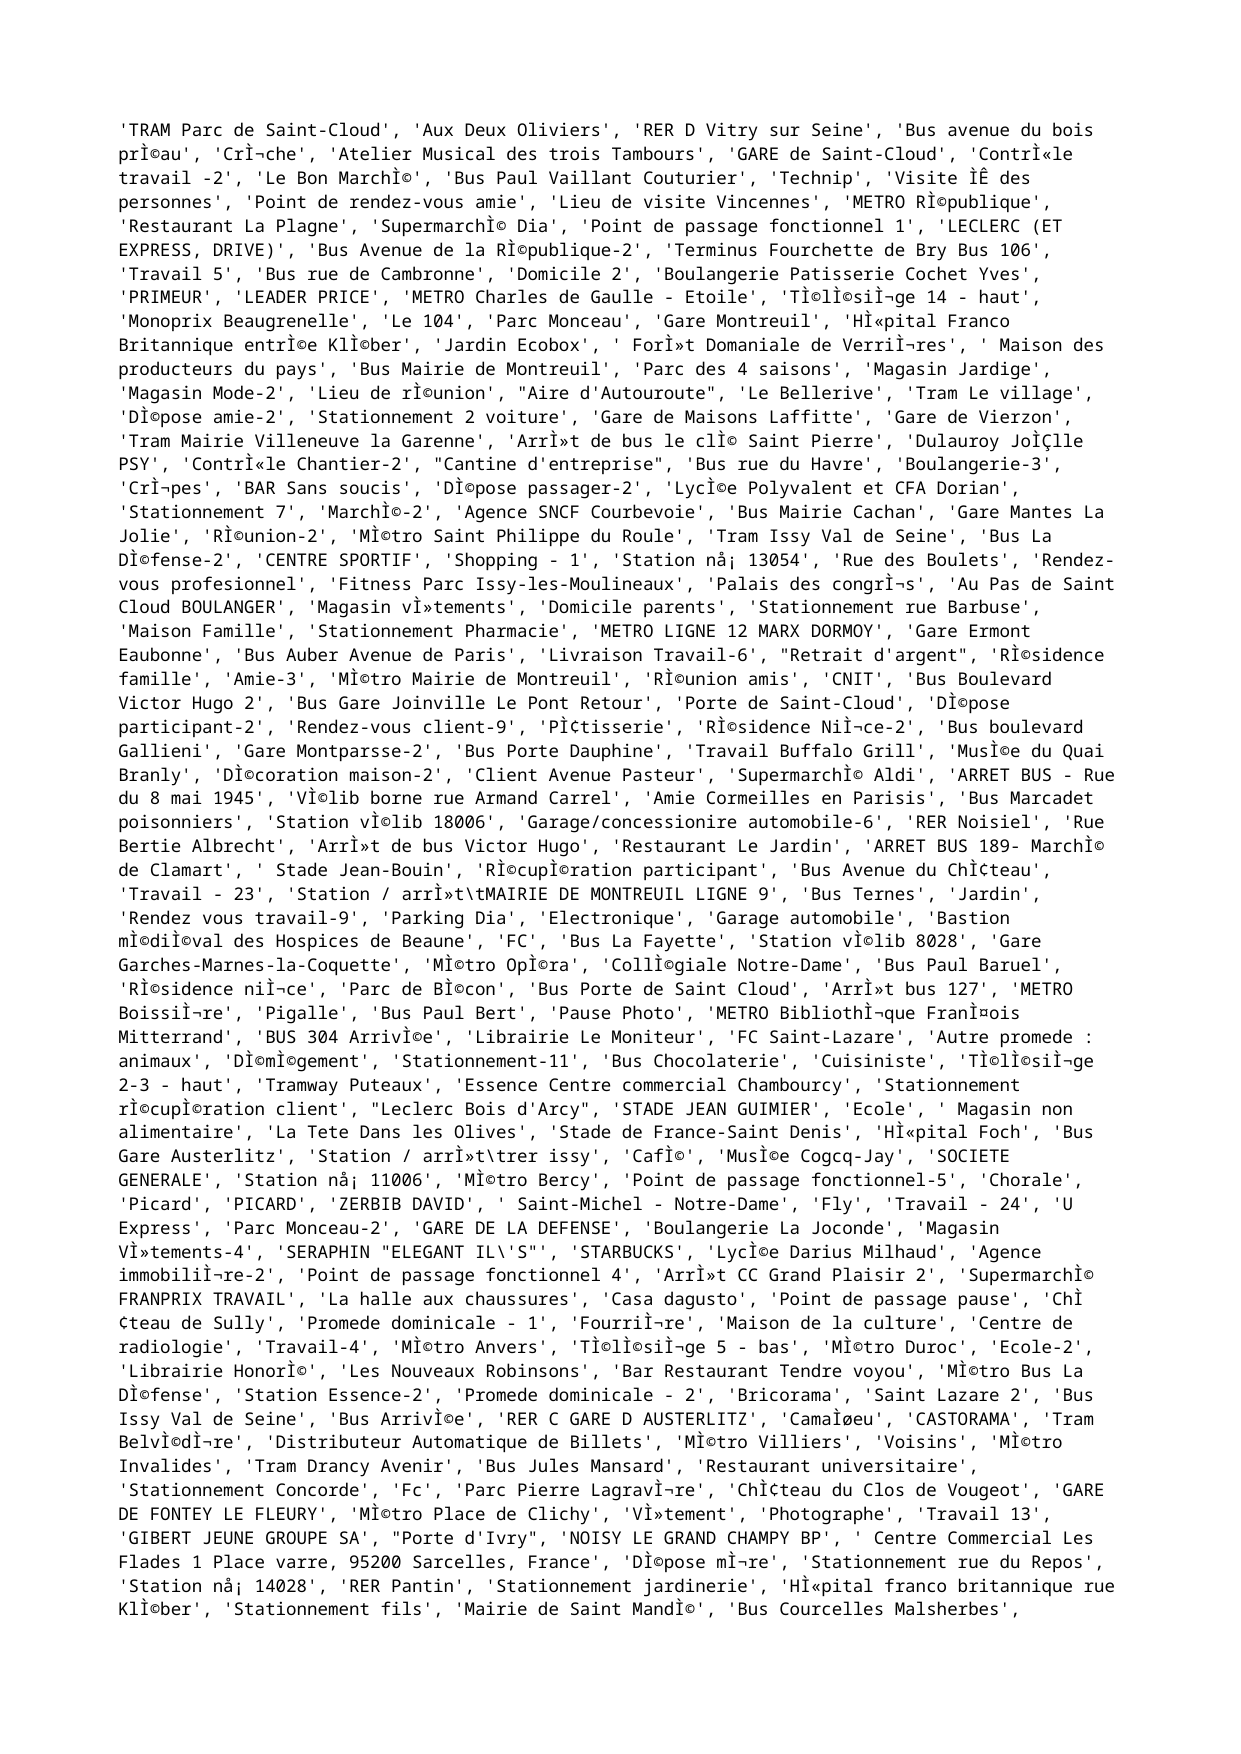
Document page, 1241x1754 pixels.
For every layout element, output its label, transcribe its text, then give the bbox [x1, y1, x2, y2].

text 'TRAM Parc de Saint-Cloud', 'Aux Deux Oliviers', 'RER D Vitry sur Seine', 'Bus avenue du bois prÌ©au', 'CrÌ¬che', 'Atelier Musical des trois Tambours', 'GARE de Saint-Cloud', 'ContrÌ«le travail -2', 'Le Bon MarchÌ©', 'Bus Paul Vaillant Couturier', 'Technip', 'Visite ÌÊ des personnes', 'Point de rendez-vous amie', 'Lieu de visite Vincennes', 'METRO RÌ©publique', 'Restaurant La Plagne', 'SupermarchÌ© Dia', 'Point de passage fonctionnel 1', 'LECLERC (ET EXPRESS, DRIVE)', 'Bus Avenue de la RÌ©publique-2', 'Terminus Fourchette de Bry Bus 106', 'Travail 5', 'Bus rue de Cambronne', 'Domicile 2', 'Boulangerie Patisserie Cochet Yves', 'PRIMEUR', 'LEADER PRICE', 'METRO Charles de Gaulle - Etoile', 'TÌ©lÌ©siÌ¬ge 14 - haut', 'Monoprix Beaugrenelle', 'Le 104', 'Parc Monceau', 'Gare Montreuil', 'HÌ«pital Franco Britannique entrÌ©e KlÌ©ber', 'Jardin Ecobox', ' ForÌ»t Domaniale de VerriÌ¬res', ' Maison des producteurs du pays', 'Bus Mairie de Montreuil', 'Parc des 4 saisons', 'Magasin Jardige', 'Magasin Mode-2', 'Lieu de rÌ©union', "Aire d'Autouroute", 'Le Bellerive', 'Tram Le village', 'DÌ©pose amie-2', 'Stationnement 2 voiture', 'Gare de Maisons Laffitte', 'Gare de Vierzon', 'Tram Mairie Villeneuve la Garenne', 'ArrÌ»t de bus le clÌ© Saint Pierre', 'Dulauroy JoÌÇlle PSY', 'ContrÌ«le Chantier-2', "Cantine d'entreprise", 'Bus rue du Havre', 'Boulangerie-3', 'CrÌ¬pes', 'BAR Sans soucis', 'DÌ©pose passager-2', 'LycÌ©e Polyvalent et CFA Dorian', 'Stationnement 7', 'MarchÌ©-2', 'Agence SNCF Courbevoie', 'Bus Mairie Cachan', 'Gare Mantes La Jolie', 'RÌ©union-2', 'MÌ©tro Saint Philippe du Roule', 'Tram Issy Val de Seine', 'Bus La DÌ©fense-2', 'CENTRE SPORTIF', 'Shopping - 1', 'Station nå¡ 13054', 'Rue des Boulets', 'Rendez-vous profesionnel', 'Fitness Parc Issy-les-Moulineaux', 'Palais des congrÌ¬s', 'Au Pas de Saint Cloud BOULANGER', 'Magasin vÌ»tements', 'Domicile parents', 'Stationnement rue Barbuse', 'Maison Famille', 'Stationnement Pharmacie', 'METRO LIGNE 12 MARX DORMOY', 'Gare Ermont Eaubonne', 'Bus Auber Avenue de Paris', 'Livraison Travail-6', "Retrait d'argent", 'RÌ©sidence famille', 'Amie-3', 'MÌ©tro Mairie de Montreuil', 'RÌ©union amis', 'CNIT', 'Bus Boulevard Victor Hugo 2', 'Bus Gare Joinville Le Pont Retour', 'Porte de Saint-Cloud', 'DÌ©pose participant-2', 'Rendez-vous client-9', 'PÌ¢tisserie', 'RÌ©sidence NiÌ¬ce-2', 'Bus boulevard Gallieni', 'Gare Montparsse-2', 'Bus Porte Dauphine', 'Travail Buffalo Grill', 'MusÌ©e du Quai Branly', 'DÌ©coration maison-2', 'Client Avenue Pasteur', 'SupermarchÌ© Aldi', 'ARRET BUS - Rue du 8 mai 1945', 'VÌ©lib borne rue Armand Carrel', 'Amie Cormeilles en Parisis', 'Bus Marcadet poisonniers', 'Station vÌ©lib 18006', 'Garage/concessionire automobile-6', 'RER Noisiel', 'Rue Bertie Albrecht', 'ArrÌ»t de bus Victor Hugo', 'Restaurant Le Jardin', 'ARRET BUS 189- MarchÌ© de Clamart', ' Stade Jean-Bouin', 'RÌ©cupÌ©ration participant', 'Bus Avenue du ChÌ¢teau', 'Travail - 23', 'Station / arrÌ»t\tMAIRIE DE MONTREUIL LIGNE 9', 'Bus Ternes', 'Jardin', 'Rendez vous travail-9', 'Parking Dia', 'Electronique', 'Garage automobile', 'Bastion mÌ©diÌ©val des Hospices de Beaune', 'FC', 'Bus La Fayette', 'Station vÌ©lib 8028', 'Gare Garches-Marnes-la-Coquette', 'MÌ©tro OpÌ©ra', 'CollÌ©giale Notre-Dame', 'Bus Paul Baruel', 'RÌ©sidence niÌ¬ce', 'Parc de BÌ©con', 'Bus Porte de Saint Cloud', 'ArrÌ»t bus 127', 'METRO BoissiÌ¬re', 'Pigalle', 'Bus Paul Bert', 'Pause Photo', 'METRO BibliothÌ¬que FranÌ¤ois Mitterrand', 'BUS 304 ArrivÌ©e', 'Librairie Le Moniteur', 'FC Saint-Lazare', 'Autre promede : animaux', 'DÌ©mÌ©gement', 'Stationnement-11', 'Bus Chocolaterie', 'Cuisiniste', 'TÌ©lÌ©siÌ¬ge 2-3 - haut', 'Tramway Puteaux', 'Essence Centre commercial Chambourcy', 'Stationnement rÌ©cupÌ©ration client', "Leclerc Bois d'Arcy", 'STADE JEAN GUIMIER', 'Ecole', ' Magasin non alimentaire', 'La Tete Dans les Olives', 'Stade de France-Saint Denis', 'HÌ«pital Foch', 'Bus Gare Austerlitz', 'Station / arrÌ»t\trer issy', 'CafÌ©', 'MusÌ©e Cogcq-Jay', 'SOCIETE GENERALE', 'Station nå¡ 11006', 'MÌ©tro Bercy', 'Point de passage fonctionnel-5', 'Chorale', 'Picard', 'PICARD', 'ZERBIB DAVID', ' Saint-Michel - Notre-Dame', 'Fly', 'Travail - 24', 'U Express', 'Parc Monceau-2', 'GARE DE LA DEFENSE', 'Boulangerie La Joconde', 'Magasin VÌ»tements-4', 'SERAPHIN "ELEGANT IL\'S"', 'STARBUCKS', 'LycÌ©e Darius Milhaud', 'Agence immobiliÌ¬re-2', 'Point de passage fonctionnel 4', 'ArrÌ»t CC Grand Plaisir 2', 'SupermarchÌ© FRANPRIX TRAVAIL', 'La halle aux chaussures', 'Casa dagusto', 'Point de passage pause', 'ChÌ¢teau de Sully', 'Promede dominicale - 1', 'FourriÌ¬re', 'Maison de la culture', 'Centre de radiologie', 'Travail-4', 'MÌ©tro Anvers', 'TÌ©lÌ©siÌ¬ge 5 - bas', 'MÌ©tro Duroc', 'Ecole-2', 'Librairie HonorÌ©', 'Les Nouveaux Robinsons', 'Bar Restaurant Tendre voyou', 'MÌ©tro Bus La DÌ©fense', 'Station Essence-2', 'Promede dominicale - 2', 'Bricorama', 'Saint Lazare 2', 'Bus Issy Val de Seine', 'Bus ArrivÌ©e', 'RER C GARE D AUSTERLITZ', 'CamaÌøeu', 'CASTORAMA', 'Tram BelvÌ©dÌ¬re', 'Distributeur Automatique de Billets', 'MÌ©tro Villiers', 'Voisins', 'MÌ©tro Invalides', 'Tram Drancy Avenir', 'Bus Jules Mansard', 'Restaurant universitaire', 'Stationnement Concorde', 'Fc', 'Parc Pierre LagravÌ¬re', 'ChÌ¢teau du Clos de Vougeot', 'GARE DE FONTEY LE FLEURY', 'MÌ©tro Place de Clichy', 'VÌ»tement', 'Photographe', 'Travail 13', 'GIBERT JEUNE GROUPE SA', "Porte d'Ivry", 'NOISY LE GRAND CHAMPY BP', ' Centre Commercial Les Flades 1 Place varre, 95200 Sarcelles, France', 'DÌ©pose mÌ¬re', 'Stationnement rue du Repos', 'Station nå¡ 14028', 'RER Pantin', 'Stationnement jardinerie', 'HÌ«pital franco britannique rue KlÌ©ber', 'Stationnement fils', 'Mairie de Saint MandÌ©', 'Bus Courcelles Malsherbes', [118, 118, 1122, 1621]
